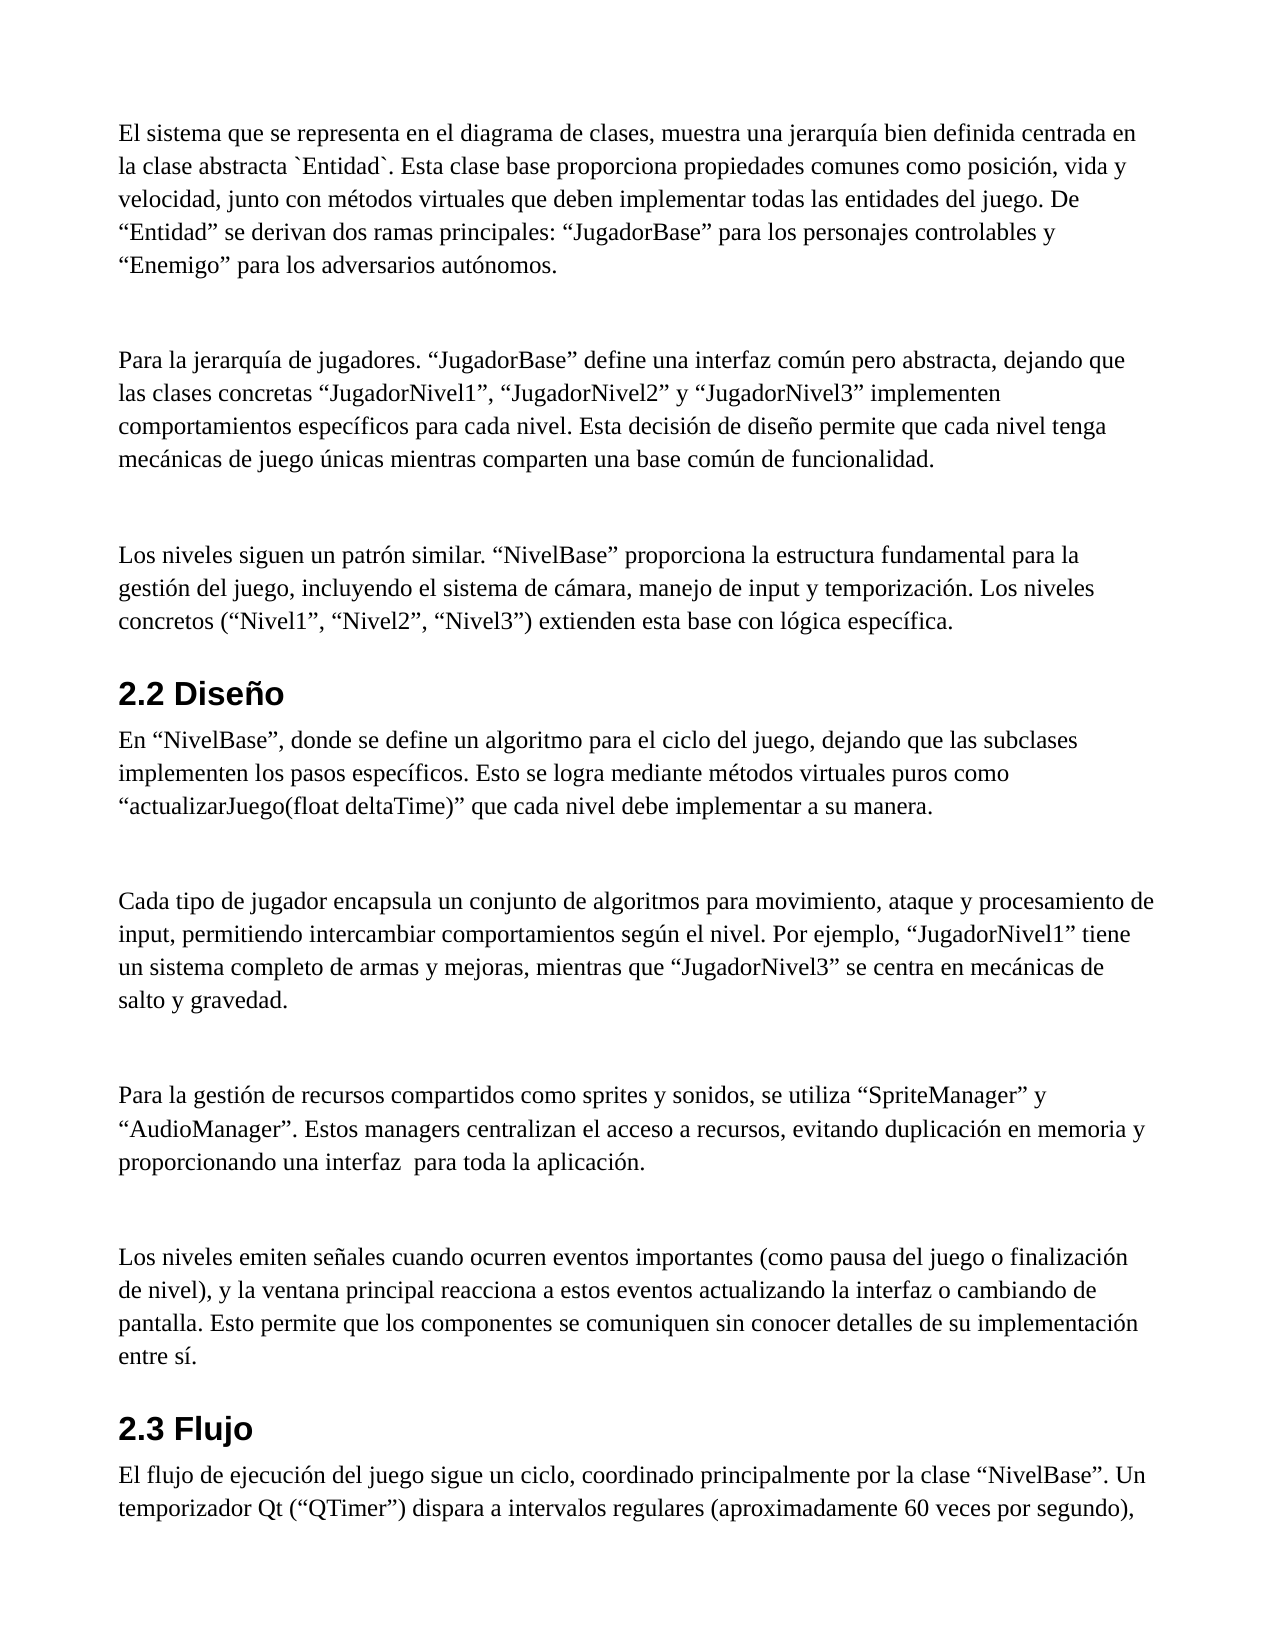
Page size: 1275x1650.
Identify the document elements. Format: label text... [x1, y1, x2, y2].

subtitle 2.2 Diseño [118, 674, 1157, 713]
text Para la jerarquía de jugadores. “JugadorBase” define una interfaz común pero abstracta, dejando que las clases concretas “JugadorNivel1”, “JugadorNivel2” y “JugadorNivel3” implementen comportamientos específicos para cada nivel. Esta decisión de diseño permite que cada nivel tenga mecánicas de juego únicas mientras comparten una base común de funcionalidad. [118, 345, 1157, 473]
text Para la gestión de recursos compartidos como sprites y sonidos, se utiliza “SpriteManager” y “AudioManager”. Estos managers centralizan el acceso a recursos, evitando duplicación en memoria y proporcionando una interfaz para toda la aplicación. [118, 1081, 1157, 1175]
text El sistema que se representa en el diagrama de clases, muestra una jerarquía bien definida centrada en la clase abstracta `Entidad`. Esta clase base proporciona propiedades comunes como posición, vida y velocidad, junto con métodos virtuales que deben implementar todas las entidades del juego. De “Entidad” se derivan dos ramas principales: “JugadorBase” para los personajes controlables y “Enemigo” para los adversarios autónomos. [118, 118, 1157, 279]
subtitle 2.3 Flujo [118, 1409, 1157, 1448]
text Cada tipo de jugador encapsula un conjunto de algoritmos para movimiento, ataque y procesamiento de input, permitiendo intercambiar comportamientos según el nivel. Por ejemplo, “JugadorNivel1” tiene un sistema completo de armas y mejoras, mientras que “JugadorNivel3” se centra en mecánicas de salto y gravedad. [118, 886, 1157, 1014]
text En “NivelBase”, donde se define un algoritmo para el ciclo del juego, dejando que las subclases implementen los pasos específicos. Esto se logra mediante métodos virtuales puros como “actualizarJuego(float deltaTime)” que cada nivel debe implementar a su manera. [118, 725, 1157, 820]
text Los niveles emiten señales cuando ocurren eventos importantes (como pausa del juego o finalización de nivel), y la ventana principal reacciona a estos eventos actualizando la interfaz o cambiando de pantalla. Esto permite que los componentes se comuniquen sin conocer detalles de su implementación entre sí. [118, 1242, 1157, 1370]
text El flujo de ejecución del juego sigue un ciclo, coordinado principalmente por la clase “NivelBase”. Un temporizador Qt (“QTimer”) dispara a intervalos regulares (aproximadamente 60 veces por segundo), [118, 1460, 1157, 1522]
text Los niveles siguen un patrón similar. “NivelBase” proporciona la estructura fundamental para la gestión del juego, incluyendo el sistema de cámara, manejo de input y temporización. Los niveles concretos (“Nivel1”, “Nivel2”, “Nivel3”) extienden esta base con lógica específica. [118, 540, 1157, 634]
